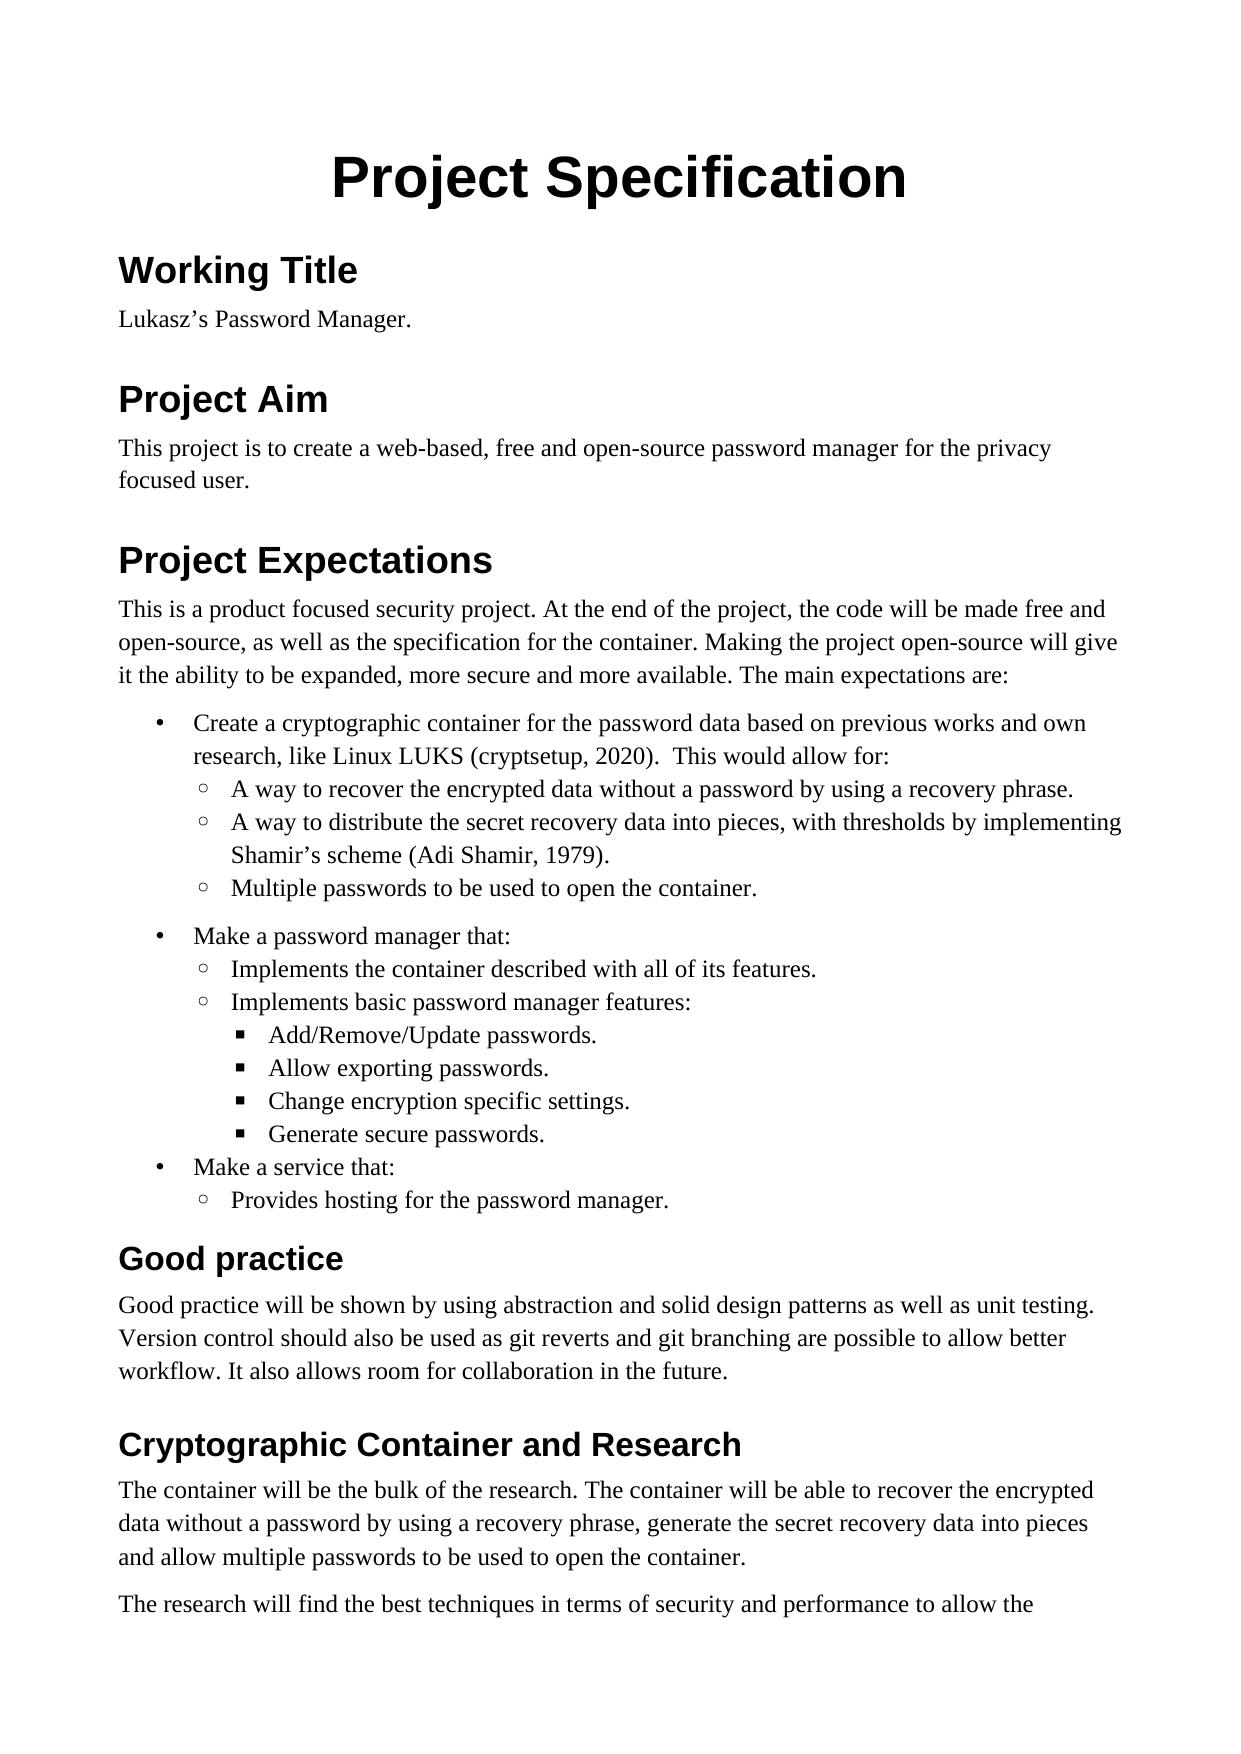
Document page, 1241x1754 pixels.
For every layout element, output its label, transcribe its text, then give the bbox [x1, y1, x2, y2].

list Make a service that: [156, 1152, 1122, 1181]
text Lukasz’s Password Manager. [118, 304, 1122, 333]
list Implements the container described with all of its features. [193, 954, 1122, 982]
subtitle Working Title [118, 248, 1122, 291]
list Make a password manager that: [156, 921, 1122, 949]
subtitle Project Aim [118, 376, 1122, 420]
list A way to recover the encrypted data without a password by using a recovery phrase. [193, 774, 1122, 803]
list Add/Remove/Update passwords. [231, 1020, 1122, 1048]
text The research will find the best techniques in terms of security and performance to allow the [118, 1589, 1122, 1618]
list Generate secure passwords. [231, 1119, 1122, 1148]
subtitle Good practice [118, 1239, 1122, 1277]
list Provides hosting for the password manager. [193, 1185, 1122, 1214]
text This is a product focused security project. At the end of the project, the code will be made free and open-source, as well as the specification for the container. Making the project open-source will give it the ability to be expanded, more secure and more available. The main expectations are: [118, 594, 1122, 689]
list A way to distribute the secret recovery data into pieces, with thresholds by implementing Shamir’s scheme (Adi Shamir, 1979). [193, 807, 1122, 869]
text The container will be the bulk of the research. The container will be able to recover the encrypted data without a password by using a recovery phrase, generate the secret recovery data into pieces and allow multiple passwords to be used to open the container. [118, 1476, 1122, 1570]
list Multiple passwords to be used to open the container. [193, 873, 1122, 902]
text This project is to create a web-based, free and open-source password manager for the privacy focused user. [118, 433, 1122, 494]
title Project Specification [118, 143, 1122, 210]
subtitle Cryptographic Container and Research [118, 1424, 1122, 1463]
list Implements basic password manager features: [193, 987, 1122, 1016]
text Good practice will be shown by using abstraction and solid design patterns as well as unit testing. Version control should also be used as git reverts and git branching are possible to allow better workflow. It also allows room for collaboration in the future. [118, 1290, 1122, 1385]
subtitle Project Expectations [118, 538, 1122, 582]
list Allow exporting passwords. [231, 1053, 1122, 1082]
list Create a cryptographic container for the password data based on previous works and own research, like Linux LUKS (cryptsetup, 2020). This would allow for: [156, 708, 1122, 770]
list Change encryption specific settings. [231, 1086, 1122, 1114]
